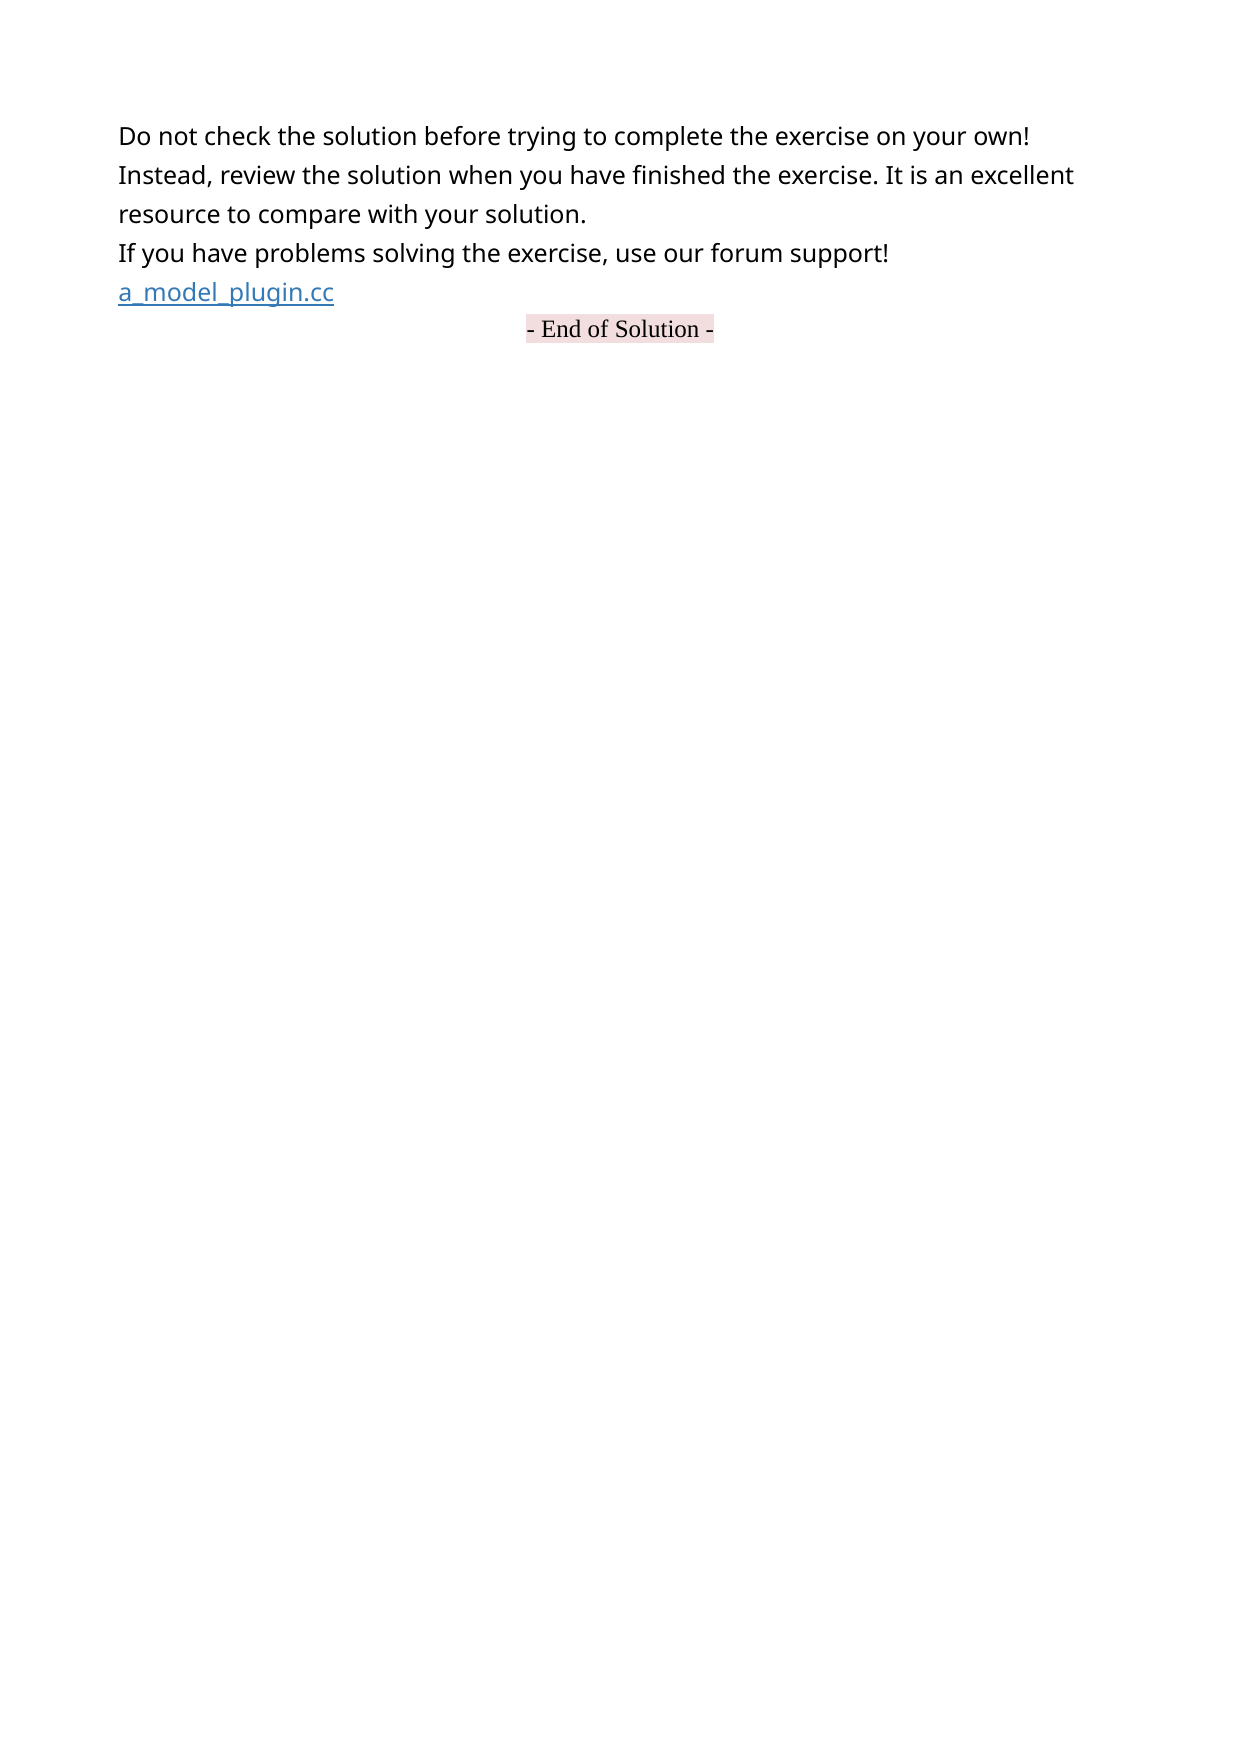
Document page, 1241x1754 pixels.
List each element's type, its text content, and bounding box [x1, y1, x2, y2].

text - End of Solution - [118, 314, 1122, 343]
text If you have problems solving the exercise, use our forum support! [118, 236, 1122, 270]
text Do not check the solution before trying to complete the exercise on your own! Instead, review the solution when you have finished the exercise. It is an excellent resource to compare with your solution. [118, 118, 1122, 231]
text a_model_plugin.cc [118, 275, 1122, 309]
